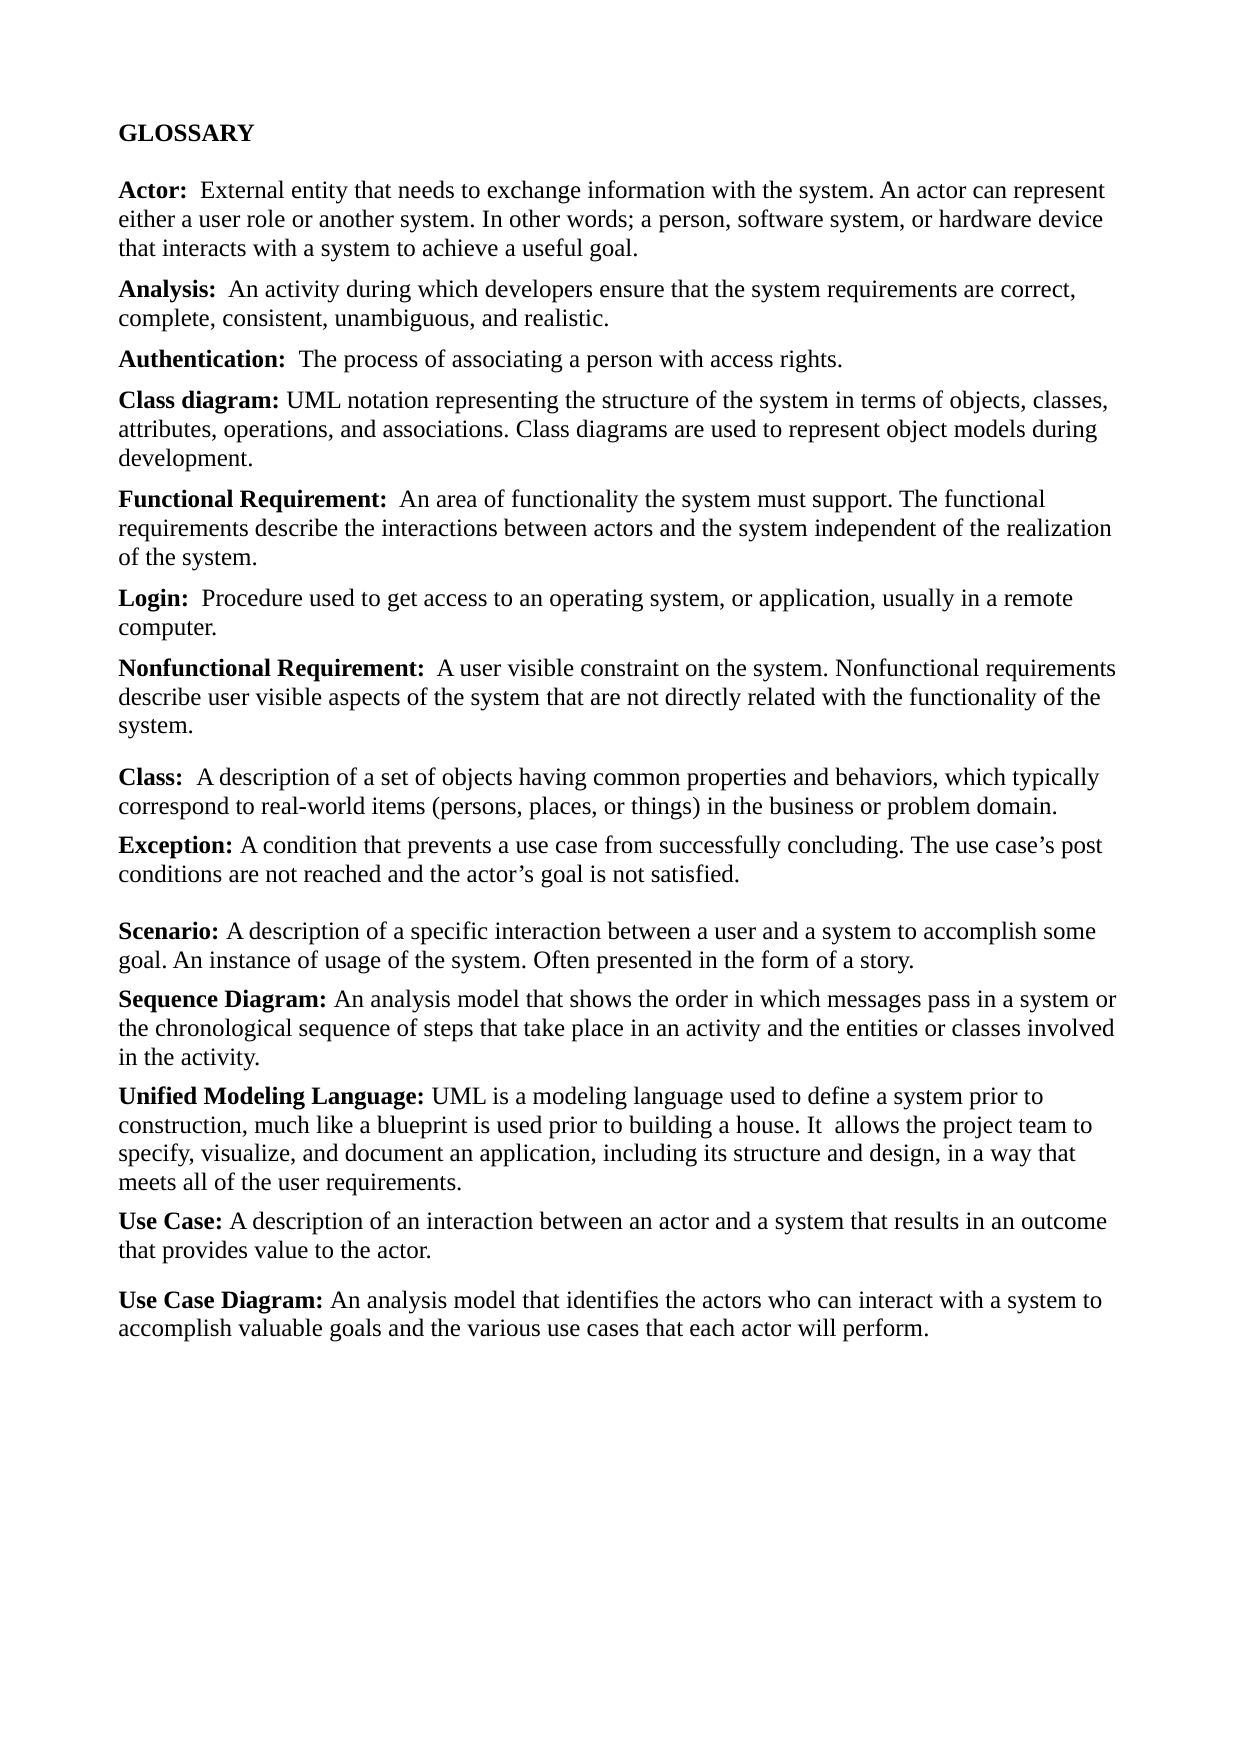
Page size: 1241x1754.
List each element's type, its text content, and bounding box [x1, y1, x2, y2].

text Unified Modeling Language: UML is a modeling language used to define a system prior to construction, much like a blueprint is used prior to building a house. It allows the project team to specify, visualize, and document an application, including its structure and design, in a way that meets all of the user requirements. [118, 1081, 1122, 1196]
text Nonfunctional Requirement: A user visible constraint on the system. Nonfunctional requirements describe user visible aspects of the system that are not directly related with the functionality of the system. [118, 653, 1122, 739]
text Analysis: An activity during which developers ensure that the system requirements are correct, complete, consistent, unambiguous, and realistic. [118, 274, 1122, 332]
text Functional Requirement: An area of functionality the system must support. The functional requirements describe the interactions between actors and the system independent of the realization of the system. [118, 484, 1122, 571]
text Class: A description of a set of objects having common properties and behaviors, which typically correspond to real-world items (persons, places, or things) in the business or problem domain. [118, 762, 1122, 820]
text Actor: External entity that needs to exchange information with the system. An actor can represent either a user role or another system. In other words; a person, software system, or hardware device that interacts with a system to achieve a useful goal. [118, 176, 1122, 262]
text Login: Procedure used to get access to an operating system, or application, usually in a remote computer. [118, 583, 1122, 641]
text Exception: A condition that prevents a use case from successfully concluding. The use case’s post conditions are not reached and the actor’s goal is not satisfied. [118, 830, 1122, 888]
text Sequence Diagram: An analysis model that shows the order in which messages pass in a system or the chronological sequence of steps that take place in an activity and the entities or classes involved in the activity. [118, 984, 1122, 1071]
text Use Case Diagram: An analysis model that identifies the actors who can interact with a system to accomplish valuable goals and the various use cases that each actor will perform. [118, 1285, 1122, 1342]
text Authentication: The process of associating a person with access rights. [118, 344, 1122, 373]
text GLOSSARY [118, 118, 1122, 147]
text Use Case: A description of an interaction between an actor and a system that results in an outcome that provides value to the actor. [118, 1206, 1122, 1264]
text Scenario: A description of a specific interaction between a user and a system to accomplish some goal. An instance of usage of the system. Often presented in the form of a story. [118, 916, 1122, 974]
text Class diagram: UML notation representing the structure of the system in terms of objects, classes, attributes, operations, and associations. Class diagrams are used to represent object models during development. [118, 386, 1122, 472]
